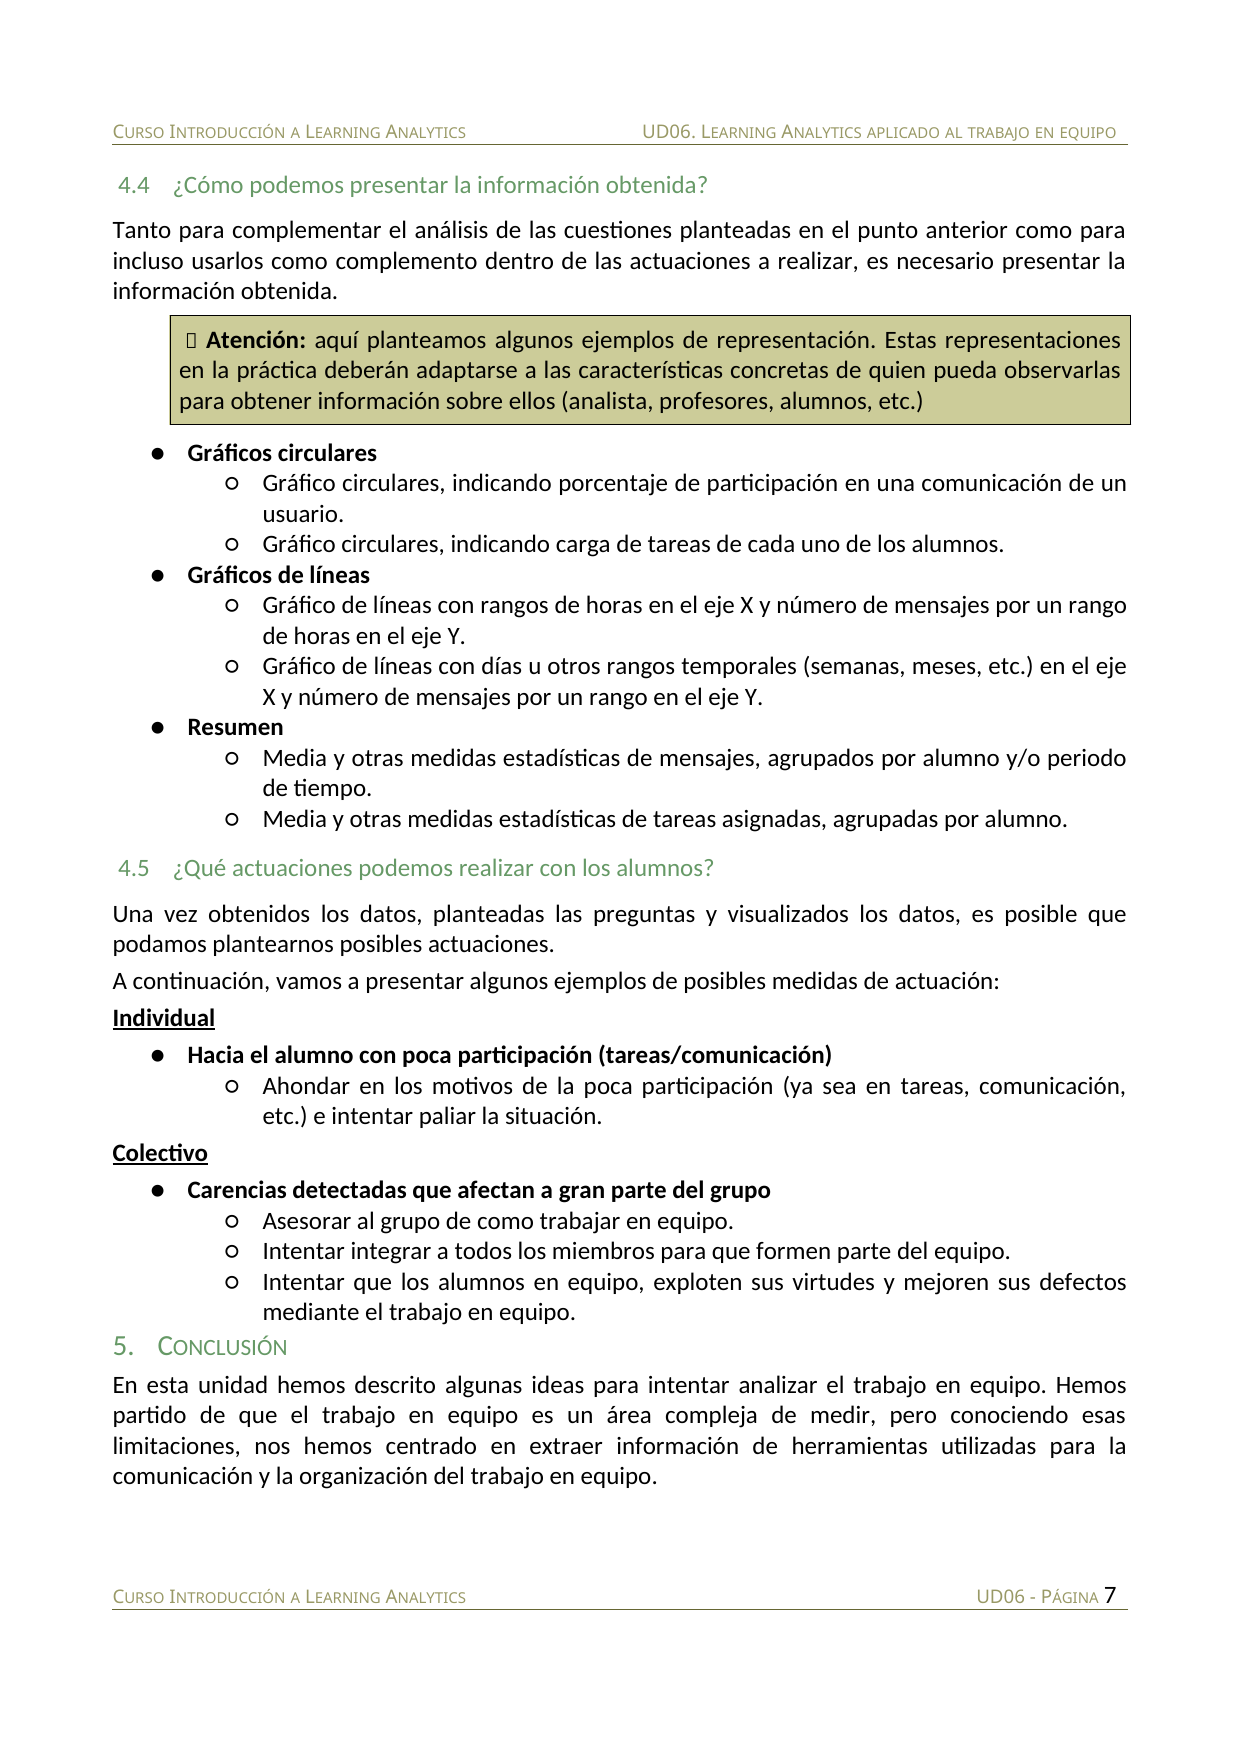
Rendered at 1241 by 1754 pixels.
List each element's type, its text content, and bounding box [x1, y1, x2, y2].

text Tanto para complementar el análisis de las cuestiones planteadas en el punto anterior como para incluso usarlos como complemento dentro de las actuaciones a realizar, es necesario presentar la información obtenida. [112, 214, 1128, 306]
text Colectivo [112, 1137, 1128, 1168]
text Una vez obtenidos los datos, planteadas las preguntas y visualizados los datos, es posible que podamos plantearnos posibles actuaciones. [112, 898, 1128, 959]
text A continuación, vamos a presentar algunos ejemplos de posibles medidas de actuación: [112, 965, 1128, 996]
list Gráfico circulares, indicando carga de tareas de cada uno de los alumnos. [225, 528, 1128, 559]
list Gráfico de líneas con rangos de horas en el eje X y número de mensajes por un rango de horas en el eje Y. [225, 589, 1128, 651]
list Gráfico de líneas con días u otros rangos temporales (semanas, meses, etc.) en el eje X y número de mensajes por un rango en el eje Y. [225, 651, 1128, 712]
list Intentar que los alumnos en equipo, exploten sus virtudes y mejoren sus defectos mediante el trabajo en equipo. [225, 1266, 1128, 1327]
list Gráficos circulares [150, 437, 1128, 467]
subtitle Conclusión [112, 1327, 1128, 1362]
list Asesorar al grupo de como trabajar en equipo. [225, 1205, 1128, 1235]
subtitle ¿Qué actuaciones podemos realizar con los alumnos? [112, 852, 1128, 883]
list Gráfico circulares, indicando porcentaje de participación en una comunicación de un usuario. [225, 467, 1128, 528]
list Carencias detectadas que afectan a gran parte del grupo [150, 1174, 1128, 1205]
list Intentar integrar a todos los miembros para que formen parte del equipo. [225, 1235, 1128, 1266]
list Gráficos de líneas [150, 559, 1128, 589]
list Ahondar en los motivos de la poca participación (ya sea en tareas, comunicación, etc.) e intentar paliar la situación. [225, 1070, 1128, 1131]
text Individual [112, 1002, 1128, 1033]
list Resumen [150, 712, 1128, 742]
text En esta unidad hemos descrito algunas ideas para intentar analizar el trabajo en equipo. Hemos partido de que el trabajo en equipo es un área compleja de medir, pero conociendo esas limitaciones, nos hemos centrado en extraer información de herramientas utilizadas para la comunicación y la organización del trabajo en equipo. [112, 1369, 1128, 1491]
list Hacia el alumno con poca participación (tareas/comunicación) [150, 1039, 1128, 1070]
text ❕ Atención: aquí planteamos algunos ejemplos de representación. Estas representaciones en la práctica deberán adaptarse a las características concretas de quien pueda observarlas para obtener información sobre ellos (analista, profesores, alumnos, etc.) [171, 316, 1130, 424]
list Media y otras medidas estadísticas de mensajes, agrupados por alumno y/o periodo de tiempo. [225, 742, 1128, 803]
list Media y otras medidas estadísticas de tareas asignadas, agrupadas por alumno. [225, 803, 1128, 834]
subtitle ¿Cómo podemos presentar la información obtenida? [112, 169, 1128, 199]
